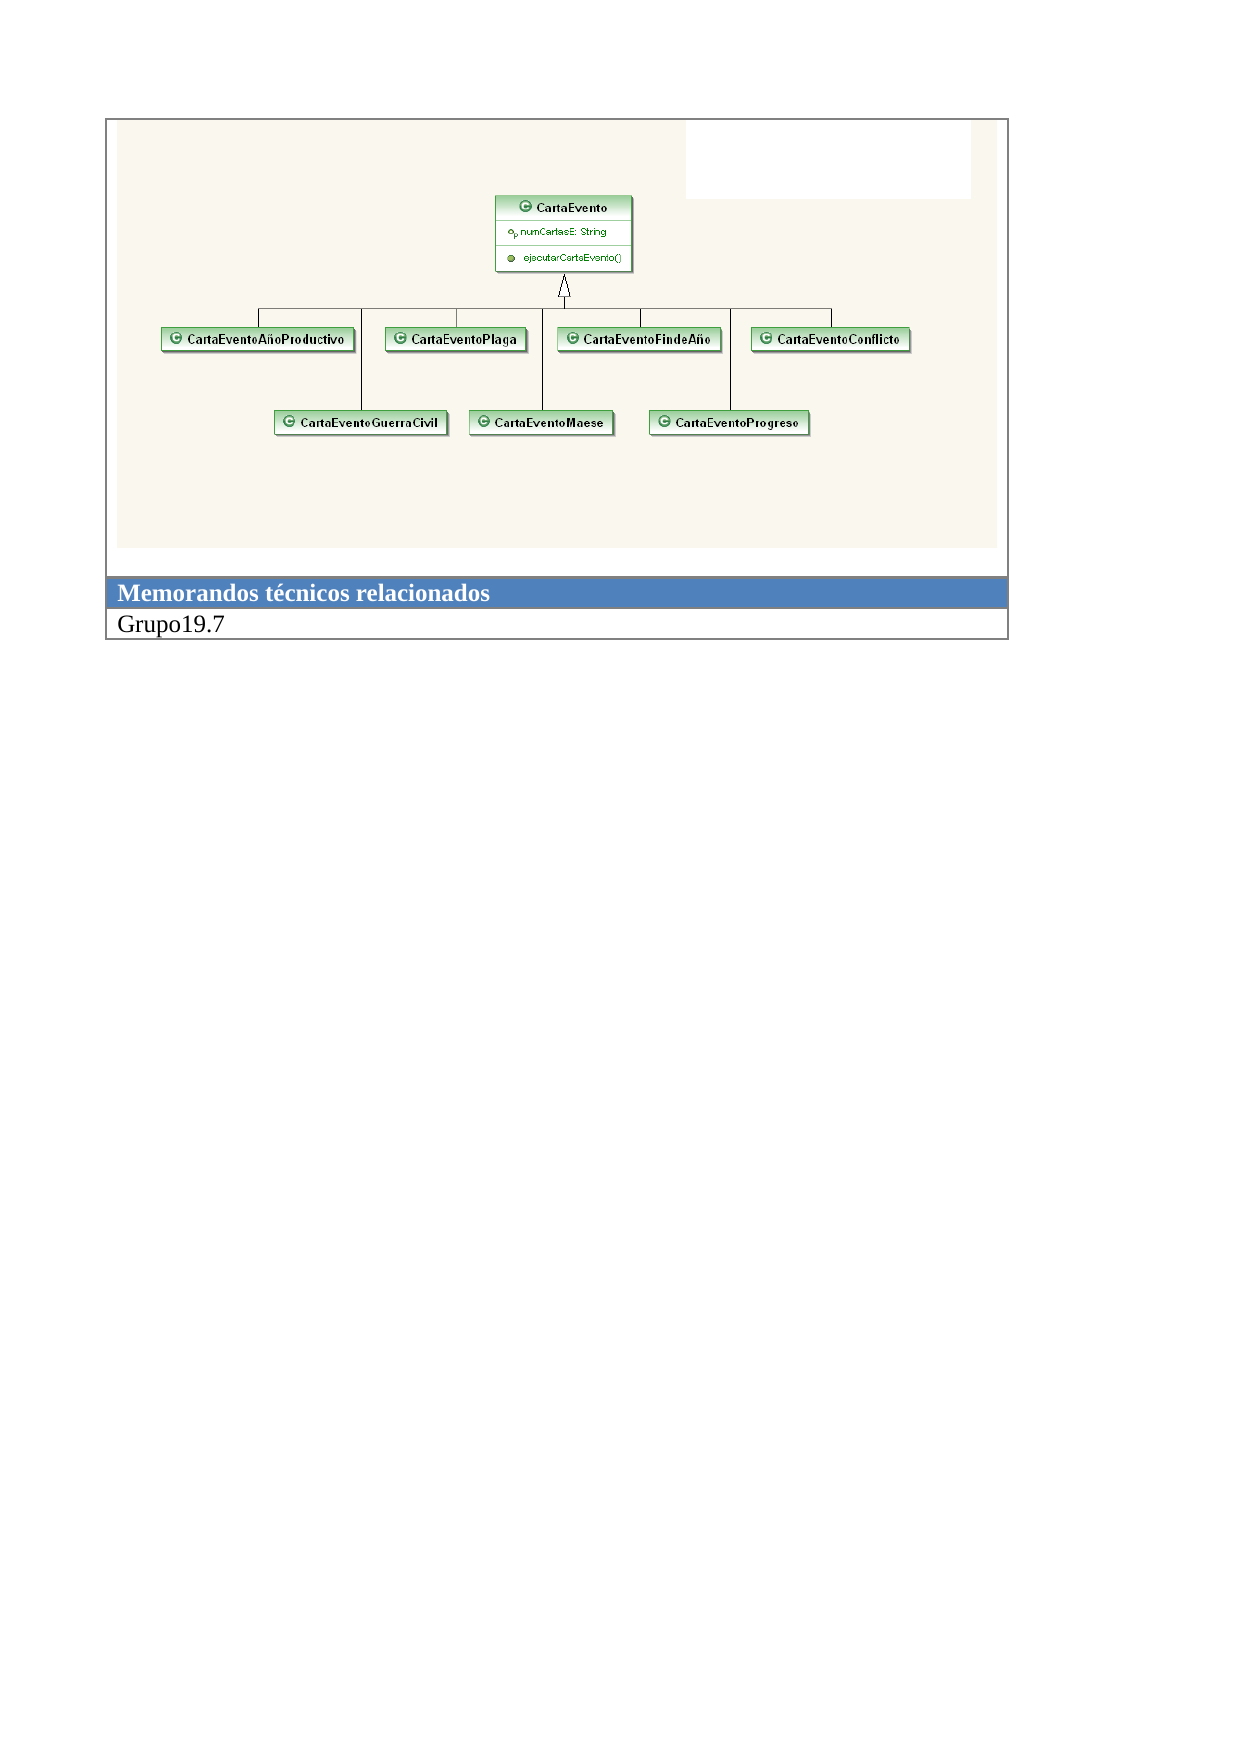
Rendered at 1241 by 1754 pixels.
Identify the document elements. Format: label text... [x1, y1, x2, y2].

picture [117, 120, 998, 548]
table_cell Memorandos técnicos relacionados [107, 579, 1007, 607]
table_cell [107, 120, 1007, 576]
table_cell Grupo19.7 [107, 609, 1007, 638]
